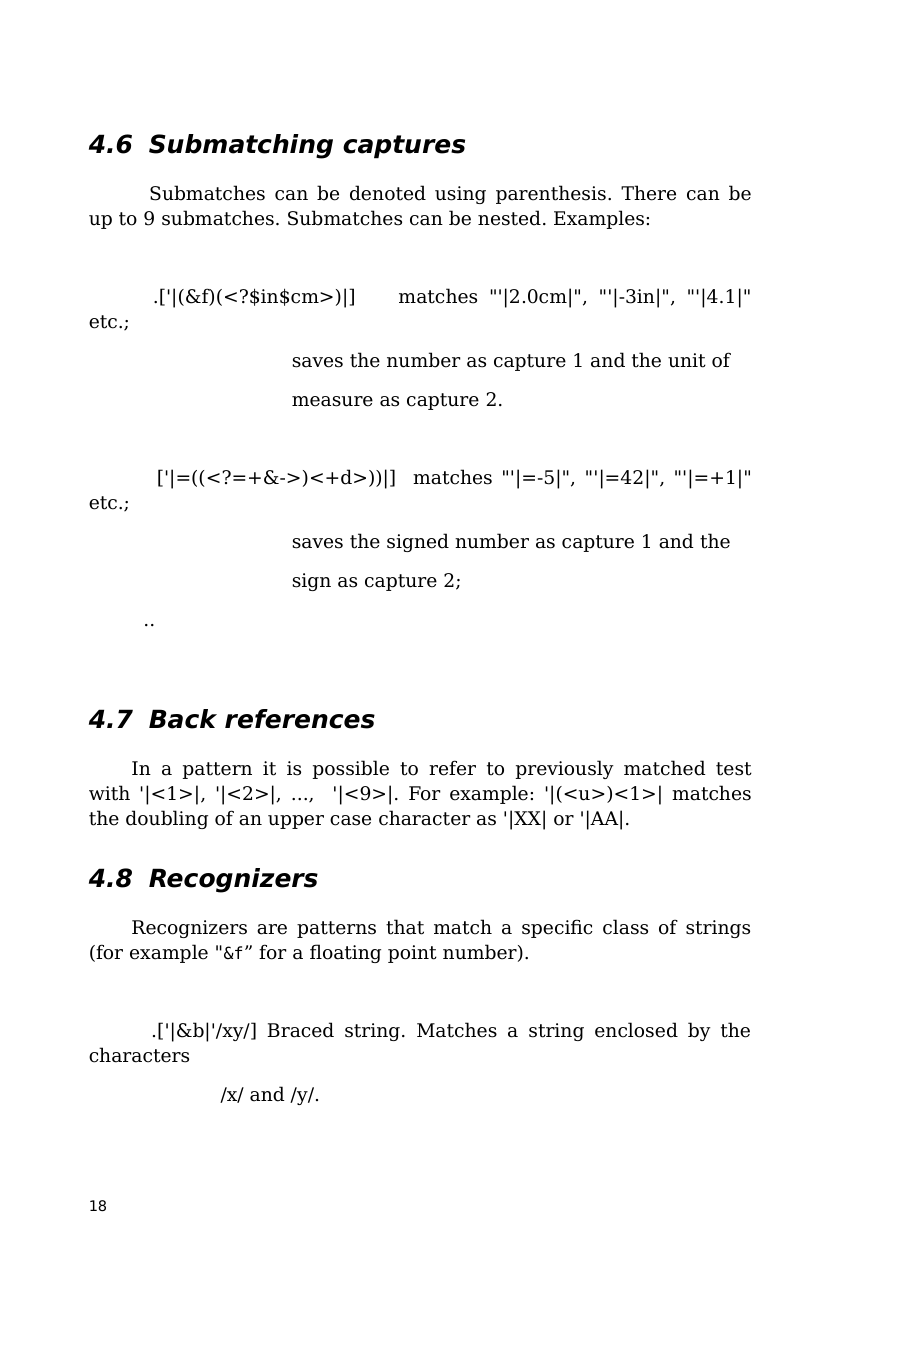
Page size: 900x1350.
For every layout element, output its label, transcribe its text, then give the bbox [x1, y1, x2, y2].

text .['|(&f)(<?$in$cm>)|] matches "'|2.0cm|", "'|-3in|", "'|4.1|" etc.; [88, 286, 752, 332]
subtitle Submatching captures [88, 130, 752, 159]
text sign as capture 2; [88, 570, 752, 592]
subtitle Back references [88, 705, 752, 734]
text Recognizers are patterns that match a specific class of strings (for example "&f” for a floating point number). [88, 917, 752, 964]
text .. [88, 609, 752, 631]
text saves the number as capture 1 and the unit of [88, 350, 752, 372]
text In a pattern it is possible to refer to previously matched test with '|<1>|, '|<2>|, ..., '|<9>|. For example: '|(<u>)<1>| matches the doubling of an upper case character as '|XX| or '|AA|. [88, 758, 752, 829]
text Submatches can be denoted using parenthesis. There can be up to 9 submatches. Submatches can be nested. Examples: [88, 183, 752, 229]
text measure as capture 2. [88, 389, 752, 411]
text saves the signed number as capture 1 and the [88, 531, 752, 553]
text .['|&b|'/xy/] Braced string. Matches a string enclosed by the characters [88, 1020, 752, 1067]
text /x/ and /y/. [88, 1084, 752, 1106]
text ['|=((<?=+&->)<+d>))|] matches "'|=-5|", "'|=42|", "'|=+1|" etc.; [88, 467, 752, 514]
subtitle Recognizers [88, 864, 752, 894]
